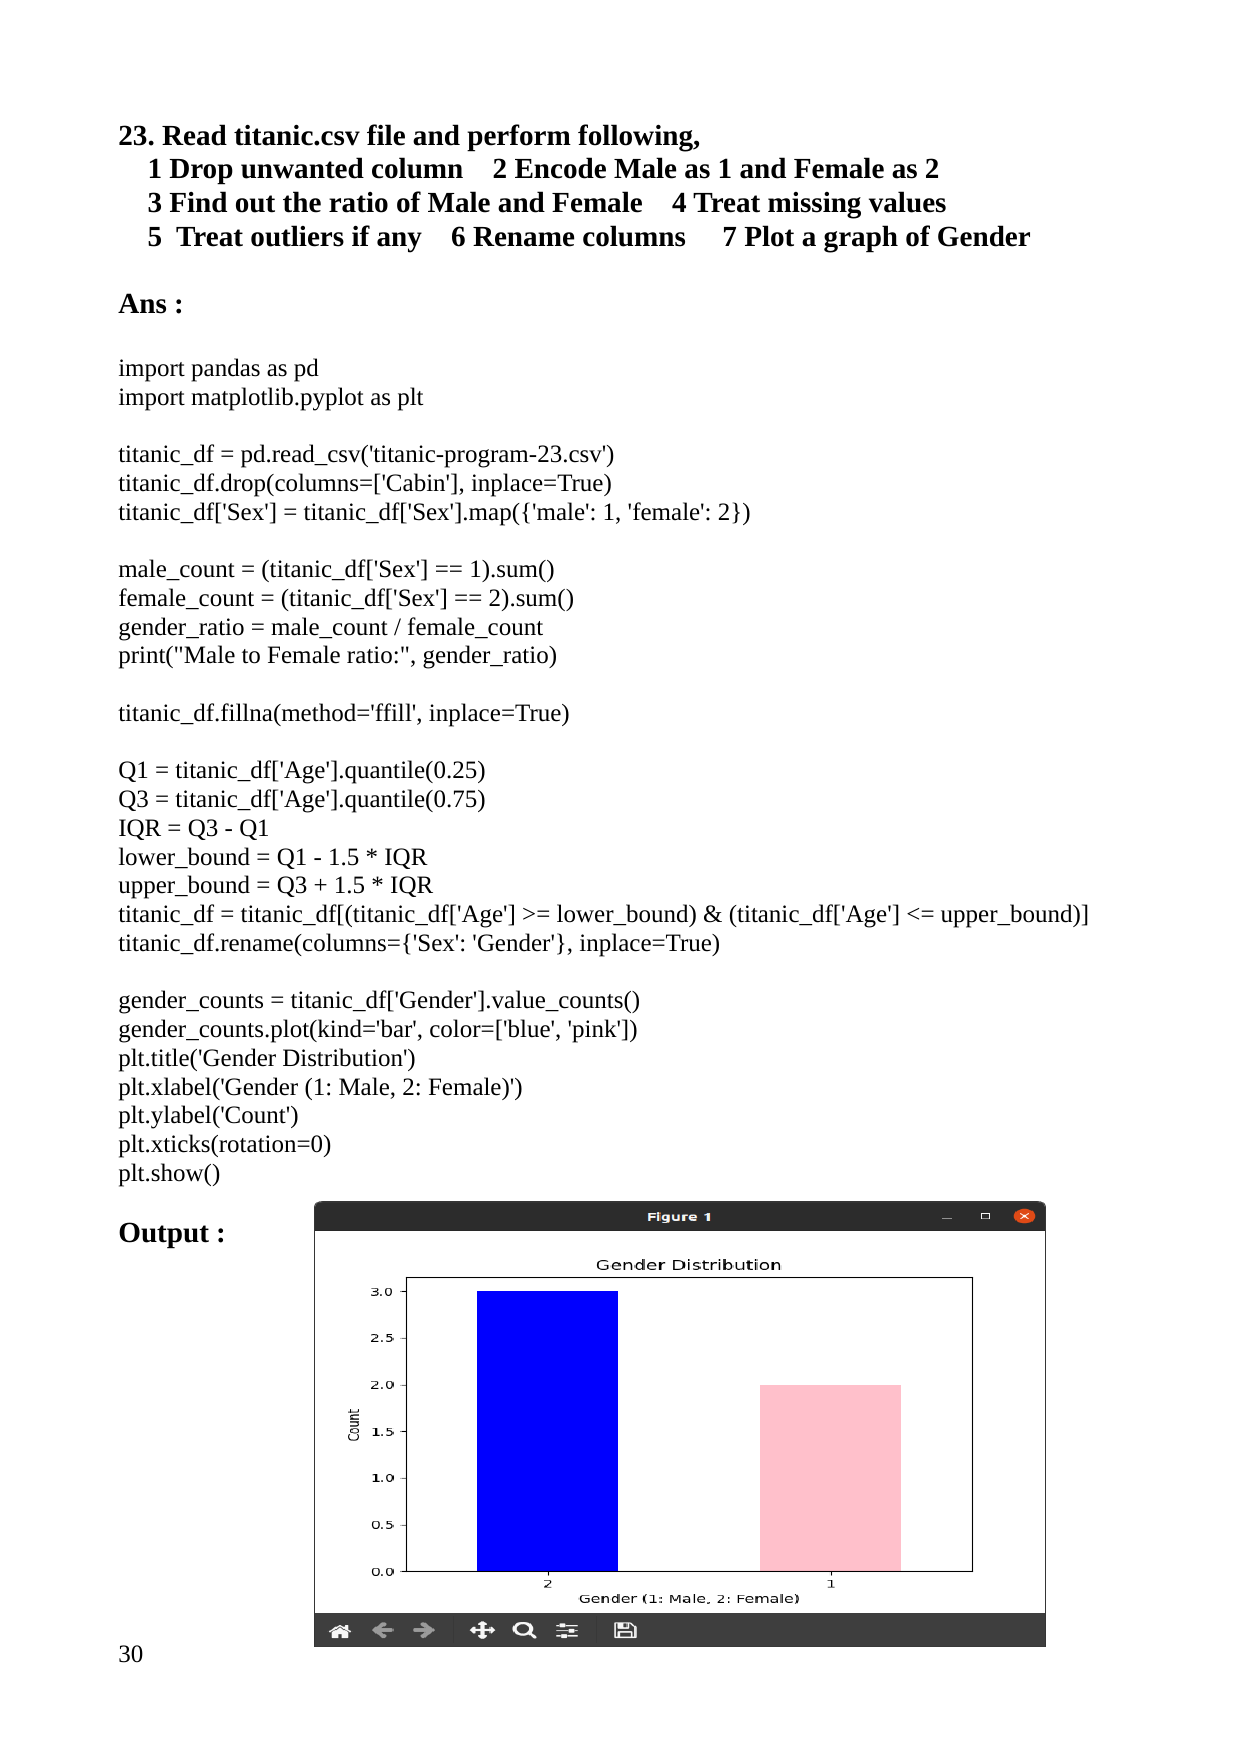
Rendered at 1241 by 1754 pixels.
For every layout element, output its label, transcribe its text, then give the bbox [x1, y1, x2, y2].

text plt.xlabel('Gender (1: Male, 2: Female)') [118, 1072, 1122, 1100]
text gender_counts = titanic_df['Gender'].value_counts() [118, 985, 1122, 1014]
text plt.xticks(rotation=0) [118, 1129, 1122, 1158]
text plt.show() [118, 1158, 1122, 1187]
text upper_bound = Q3 + 1.5 * IQR [118, 870, 1122, 899]
text import matplotlib.pyplot as plt [118, 382, 1122, 410]
text female_count = (titanic_df['Sex'] == 2).sum() [118, 583, 1122, 612]
text plt.title('Gender Distribution') [118, 1043, 1122, 1072]
text 5 Treat outliers if any 6 Rename columns 7 Plot a graph of Gender [118, 219, 1122, 252]
text Q3 = titanic_df['Age'].quantile(0.75) [118, 784, 1122, 813]
text 1 Drop unwanted column 2 Encode Male as 1 and Female as 2 [118, 152, 1122, 185]
text Q1 = titanic_df['Age'].quantile(0.25) [118, 755, 1122, 784]
text plt.ylabel('Count') [118, 1100, 1122, 1129]
text 23. Read titanic.csv file and perform following, [118, 118, 1122, 152]
text titanic_df.drop(columns=['Cabin'], inplace=True) [118, 468, 1122, 497]
text print("Male to Female ratio:", gender_ratio) [118, 640, 1122, 669]
text IQR = Q3 - Q1 [118, 813, 1122, 842]
text Ans : [118, 286, 1122, 319]
text titanic_df.fillna(method='ffill', inplace=True) [118, 698, 1122, 727]
picture [304, 1195, 1057, 1654]
text import pandas as pd [118, 353, 1122, 382]
text titanic_df['Sex'] = titanic_df['Sex'].map({'male': 1, 'female': 2}) [118, 497, 1122, 525]
text [1057, 1215, 1122, 1249]
text 3 Find out the ratio of Male and Female 4 Treat missing values [118, 185, 1122, 219]
text lower_bound = Q1 - 1.5 * IQR [118, 842, 1122, 870]
text Output : [118, 1215, 304, 1249]
text gender_ratio = male_count / female_count [118, 612, 1122, 640]
text gender_counts.plot(kind='bar', color=['blue', 'pink']) [118, 1014, 1122, 1043]
text titanic_df = titanic_df[(titanic_df['Age'] >= lower_bound) & (titanic_df['Age'] <= upper_bound)] [118, 899, 1122, 928]
text titanic_df.rename(columns={'Sex': 'Gender'}, inplace=True) [118, 928, 1122, 957]
text male_count = (titanic_df['Sex'] == 1).sum() [118, 554, 1122, 583]
text titanic_df = pd.read_csv('titanic-program-23.csv') [118, 439, 1122, 468]
